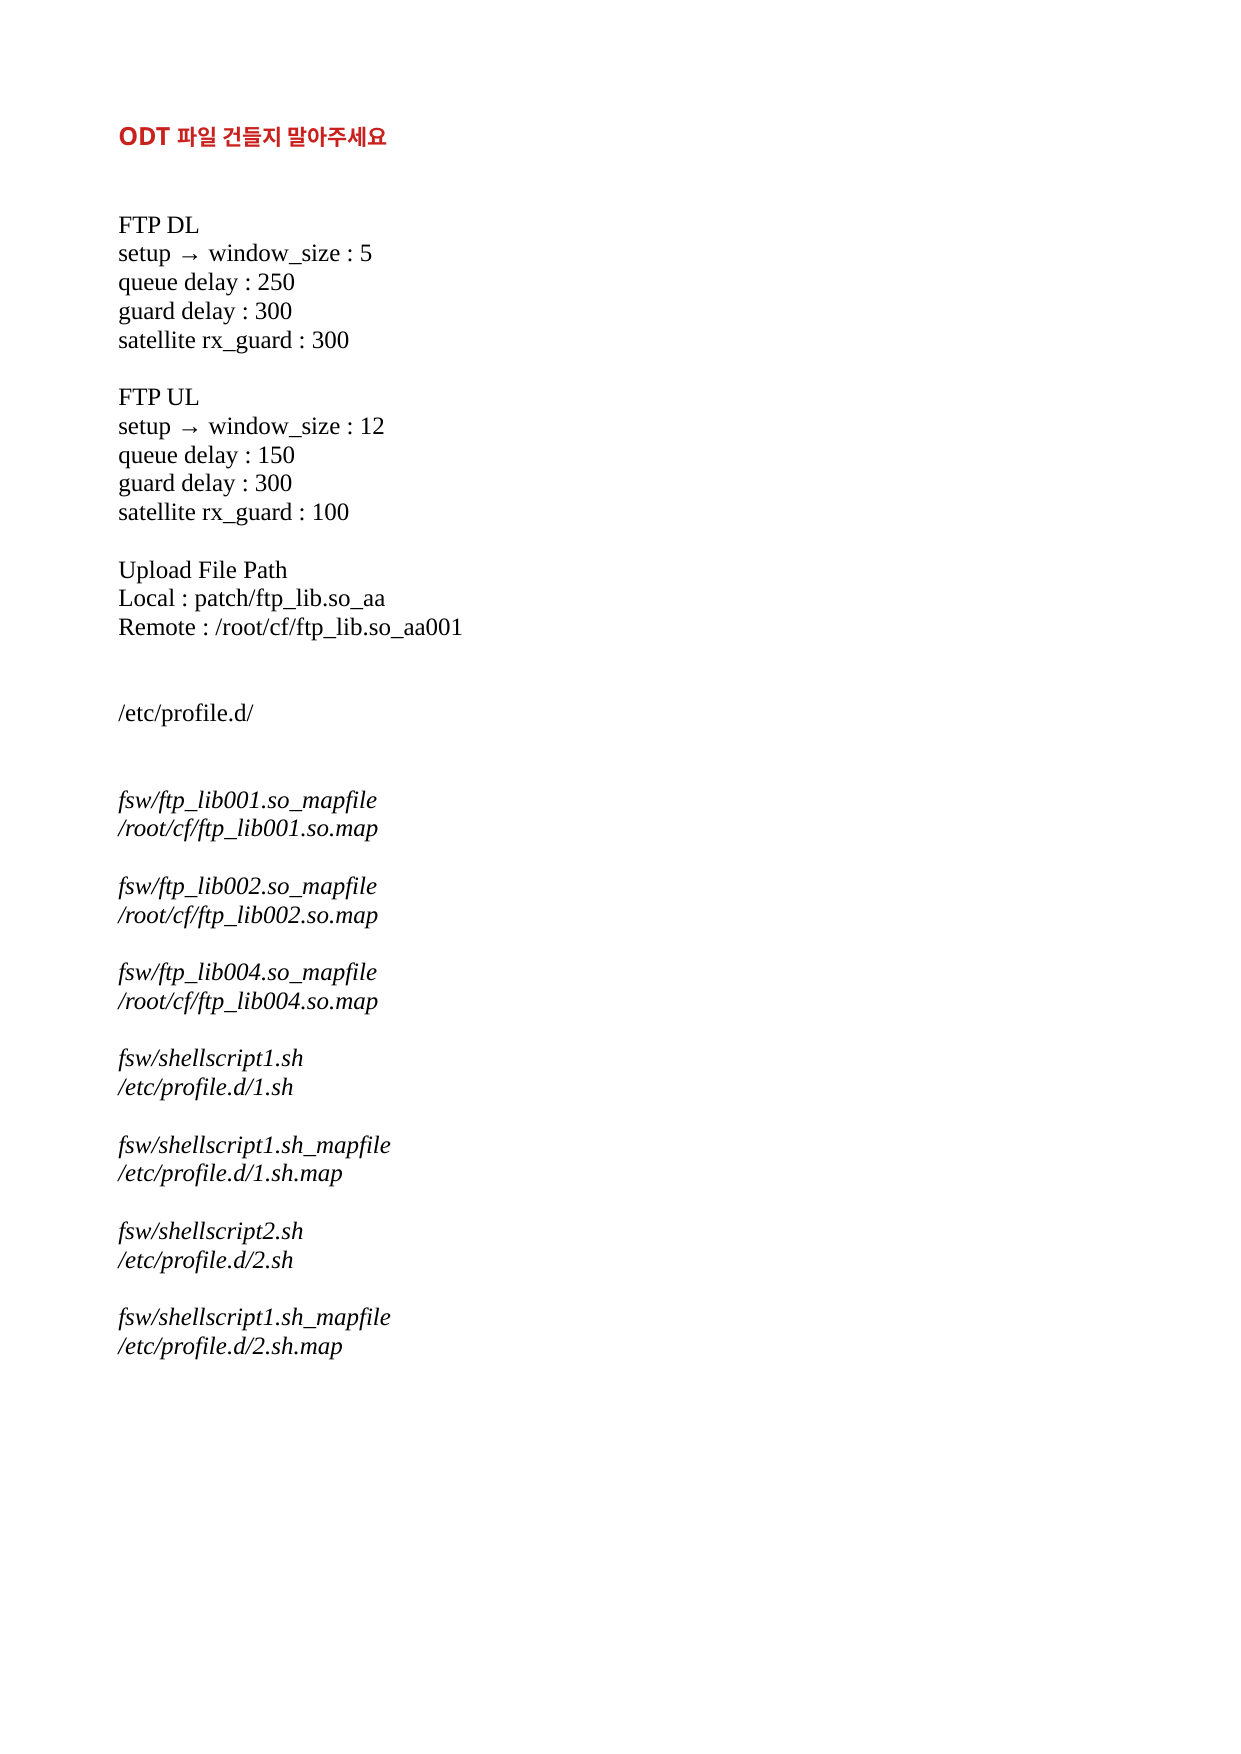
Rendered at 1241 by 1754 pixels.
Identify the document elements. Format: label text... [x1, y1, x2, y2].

text fsw/ftp_lib001.so_mapfile [118, 785, 1122, 813]
text /root/cf/ftp_lib002.so.map [118, 900, 1122, 928]
text fsw/shellscript1.sh_mapfile [118, 1130, 1122, 1158]
text /etc/profile.d/1.sh.map [118, 1158, 1122, 1187]
text queue delay : 150 [118, 440, 1122, 468]
text guard delay : 300 [118, 468, 1122, 497]
text ODT 파일 건들지 말아주세요 [118, 118, 1122, 152]
text /root/cf/ftp_lib004.so.map [118, 986, 1122, 1015]
text fsw/shellscript1.sh_mapfile [118, 1302, 1122, 1331]
text satellite rx_guard : 300 [118, 325, 1122, 353]
text guard delay : 300 [118, 296, 1122, 325]
text /root/cf/ftp_lib001.so.map [118, 813, 1122, 842]
text fsw/ftp_lib002.so_mapfile [118, 871, 1122, 900]
text Upload File Path [118, 555, 1122, 583]
text Remote : /root/cf/ftp_lib.so_aa001 [118, 612, 1122, 641]
text setup → window_size : 5 [118, 238, 1122, 267]
text /etc/profile.d/2.sh.map [118, 1331, 1122, 1360]
text fsw/ftp_lib004.so_mapfile [118, 957, 1122, 986]
text /etc/profile.d/ [118, 698, 1122, 727]
text setup → window_size : 12 [118, 411, 1122, 440]
text fsw/shellscript2.sh [118, 1216, 1122, 1245]
text satellite rx_guard : 100 [118, 497, 1122, 526]
text FTP UL [118, 382, 1122, 411]
text /etc/profile.d/1.sh [118, 1072, 1122, 1101]
text /etc/profile.d/2.sh [118, 1245, 1122, 1273]
text Local : patch/ftp_lib.so_aa [118, 583, 1122, 612]
text fsw/shellscript1.sh [118, 1043, 1122, 1072]
text FTP DL [118, 210, 1122, 238]
text queue delay : 250 [118, 267, 1122, 296]
